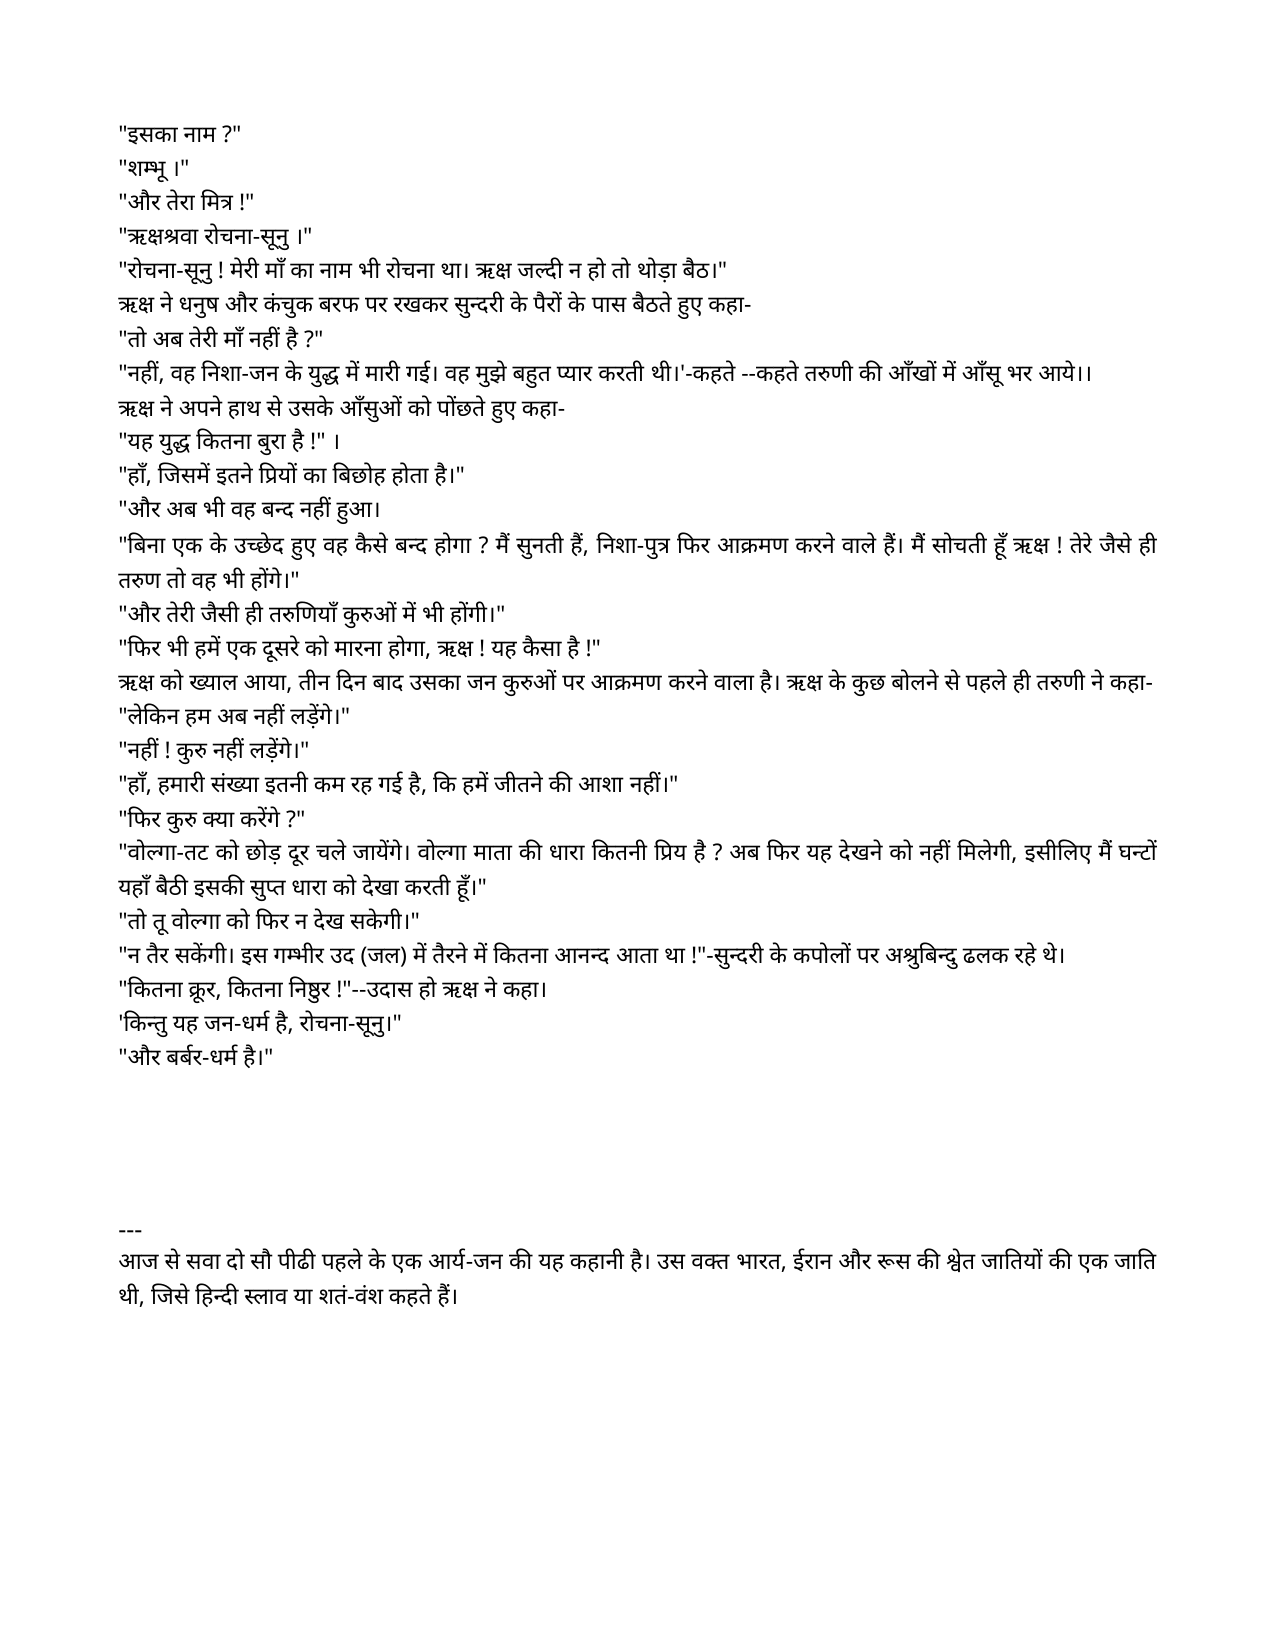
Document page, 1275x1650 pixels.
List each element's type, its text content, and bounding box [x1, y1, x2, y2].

text "न तैर सकेंगी। इस गम्भीर उद (जल) में तैरने में कितना आनन्द आता था !"-सुन्दरी के कपोलों पर अश्रुबिन्दु ढलक रहे थे। [118, 939, 1157, 973]
text "ऋक्षश्रवा रोचना-सूनु ।" [118, 220, 1157, 253]
text "यह युद्ध कितना बुरा है !" । [118, 425, 1157, 459]
text "वोल्गा-तट को छोड़ दूर चले जायेंगे। वोल्गा माता की धारा कितनी प्रिय है ? अब फिर यह देखने को नहीं मिलेगी, इसीलिए मैं घन्टों यहाँ बैठी इसकी सुप्त धारा को देखा करती हूँ।" [118, 836, 1157, 905]
text "रोचना-सूनु ! मेरी माँ का नाम भी रोचना था। ऋक्ष जल्दी न हो तो थोड़ा बैठ।" [118, 253, 1157, 288]
text "इसका नाम ?" [118, 118, 1157, 152]
text "कितना क्रूर, कितना निष्ठुर !"--उदास हो ऋक्ष ने कहा। [118, 973, 1157, 1007]
text ऋक्ष ने धनुष और कंचुक बरफ पर रखकर सुन्दरी के पैरों के पास बैठते हुए कहा- [118, 288, 1157, 323]
text --- [118, 1211, 1157, 1245]
text 'किन्तु यह जन-धर्म है, रोचना-सूनु।" [118, 1007, 1157, 1041]
text "शम्भू ।" [118, 152, 1157, 186]
text "लेकिन हम अब नहीं लड़ेंगे।" [118, 700, 1157, 734]
text "फिर भी हमें एक दूसरे को मारना होगा, ऋक्ष ! यह कैसा है !" [118, 632, 1157, 665]
text आज से सवा दो सौ पीढी पहले के एक आर्य-जन की यह कहानी है। उस वक्त भारत, ईरान और रूस की श्वेत जातियों की एक जाति थी, जिसे हिन्दी स्लाव या शतं-वंश कहते हैं। [118, 1245, 1157, 1314]
text "तो अब तेरी माँ नहीं है ?" [118, 323, 1157, 357]
text "हाँ, जिसमें इतने प्रियों का बिछोह होता है।" [118, 459, 1157, 493]
text "और तेरी जैसी ही तरुणियाँ कुरुओं में भी होंगी।" [118, 598, 1157, 632]
text "बिना एक के उच्छेद हुए वह कैसे बन्द होगा ? मैं सुनती हैं, निशा-पुत्र फिर आक्रमण करने वाले हैं। मैं सोचती हूँ ऋक्ष ! तेरे जैसे ही तरुण तो वह भी होंगे।" [118, 527, 1157, 598]
text "नहीं ! कुरु नहीं लड़ेंगे।" [118, 734, 1157, 768]
text ऋक्ष को ख्याल आया, तीन दिन बाद उसका जन कुरुओं पर आक्रमण करने वाला है। ऋक्ष के कुछ बोलने से पहले ही तरुणी ने कहा- [118, 665, 1157, 700]
text "और बर्बर-धर्म है।" [118, 1041, 1157, 1075]
text ऋक्ष ने अपने हाथ से उसके आँसुओं को पोंछते हुए कहा- [118, 391, 1157, 425]
text "हाँ, हमारी संख्या इतनी कम रह गई है, कि हमें जीतने की आशा नहीं।" [118, 768, 1157, 802]
text "और अब भी वह बन्द नहीं हुआ। [118, 493, 1157, 527]
text "नहीं, वह निशा-जन के युद्ध में मारी गई। वह मुझे बहुत प्यार करती थी।'-कहते --कहते तरुणी की आँखों में आँसू भर आये।। [118, 357, 1157, 391]
text "फिर कुरु क्या करेंगे ?" [118, 802, 1157, 836]
text "तो तू वोल्गा को फिर न देख सकेगी।" [118, 905, 1157, 939]
text "और तेरा मित्र !" [118, 186, 1157, 220]
